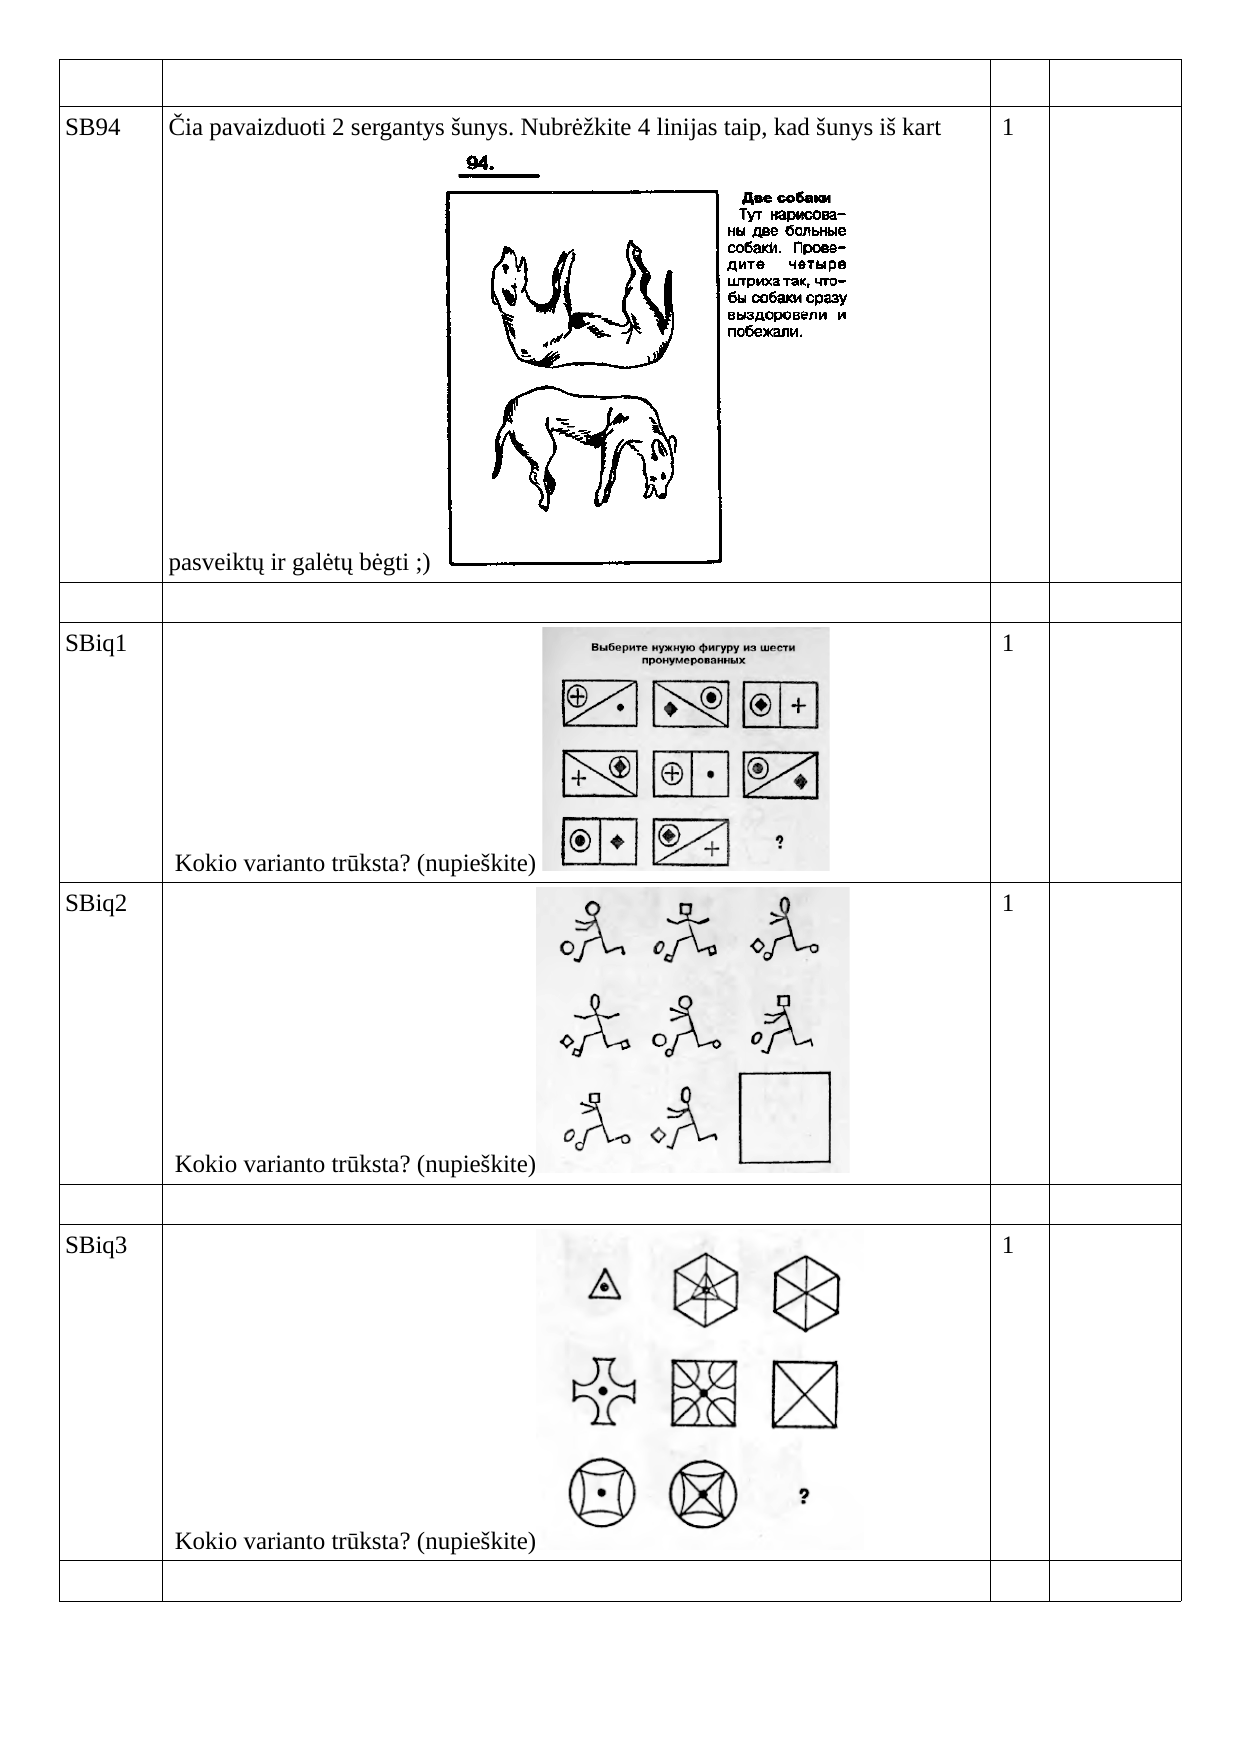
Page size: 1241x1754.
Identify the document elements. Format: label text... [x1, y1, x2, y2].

table_cell Čia pavaizduoti 2 sergantys šunys. Nubrėžkite 4 linijas taip, kad šunys iš kart pasveiktų ir galėtų bėgti ;) [163, 107, 990, 582]
table_cell [1050, 583, 1181, 622]
table_cell [60, 583, 162, 622]
table_cell 1 [991, 623, 1049, 882]
table_cell [1050, 883, 1181, 1183]
table_cell 1 [991, 1225, 1049, 1560]
table_cell [1050, 1185, 1181, 1224]
table_cell [163, 1561, 990, 1601]
table_cell [163, 60, 990, 106]
table_cell [1050, 60, 1181, 106]
table_cell SB94 [60, 107, 162, 582]
table_cell [163, 583, 990, 622]
table_cell SBiq3 [60, 1225, 162, 1560]
table_cell SBiq1 [60, 623, 162, 882]
table_cell [991, 583, 1049, 622]
table_cell Kokio varianto trūksta? (nupieškite) [163, 623, 990, 882]
table_cell [1050, 107, 1181, 582]
table_cell [991, 60, 1049, 106]
table_cell Kokio varianto trūksta? (nupieškite) [163, 883, 990, 1183]
table_cell [991, 1561, 1049, 1601]
table_cell [1050, 1561, 1181, 1601]
table_cell [60, 1185, 162, 1224]
table_cell [163, 1185, 990, 1224]
table_cell [60, 1561, 162, 1601]
table_cell Kokio varianto trūksta? (nupieškite) [163, 1225, 990, 1560]
table_cell 1 [991, 883, 1049, 1183]
table_cell [991, 1185, 1049, 1224]
table_cell [1050, 623, 1181, 882]
table_cell SBiq2 [60, 883, 162, 1183]
table_cell [60, 60, 162, 106]
table_cell [1050, 1225, 1181, 1560]
table_cell 1 [991, 107, 1049, 582]
